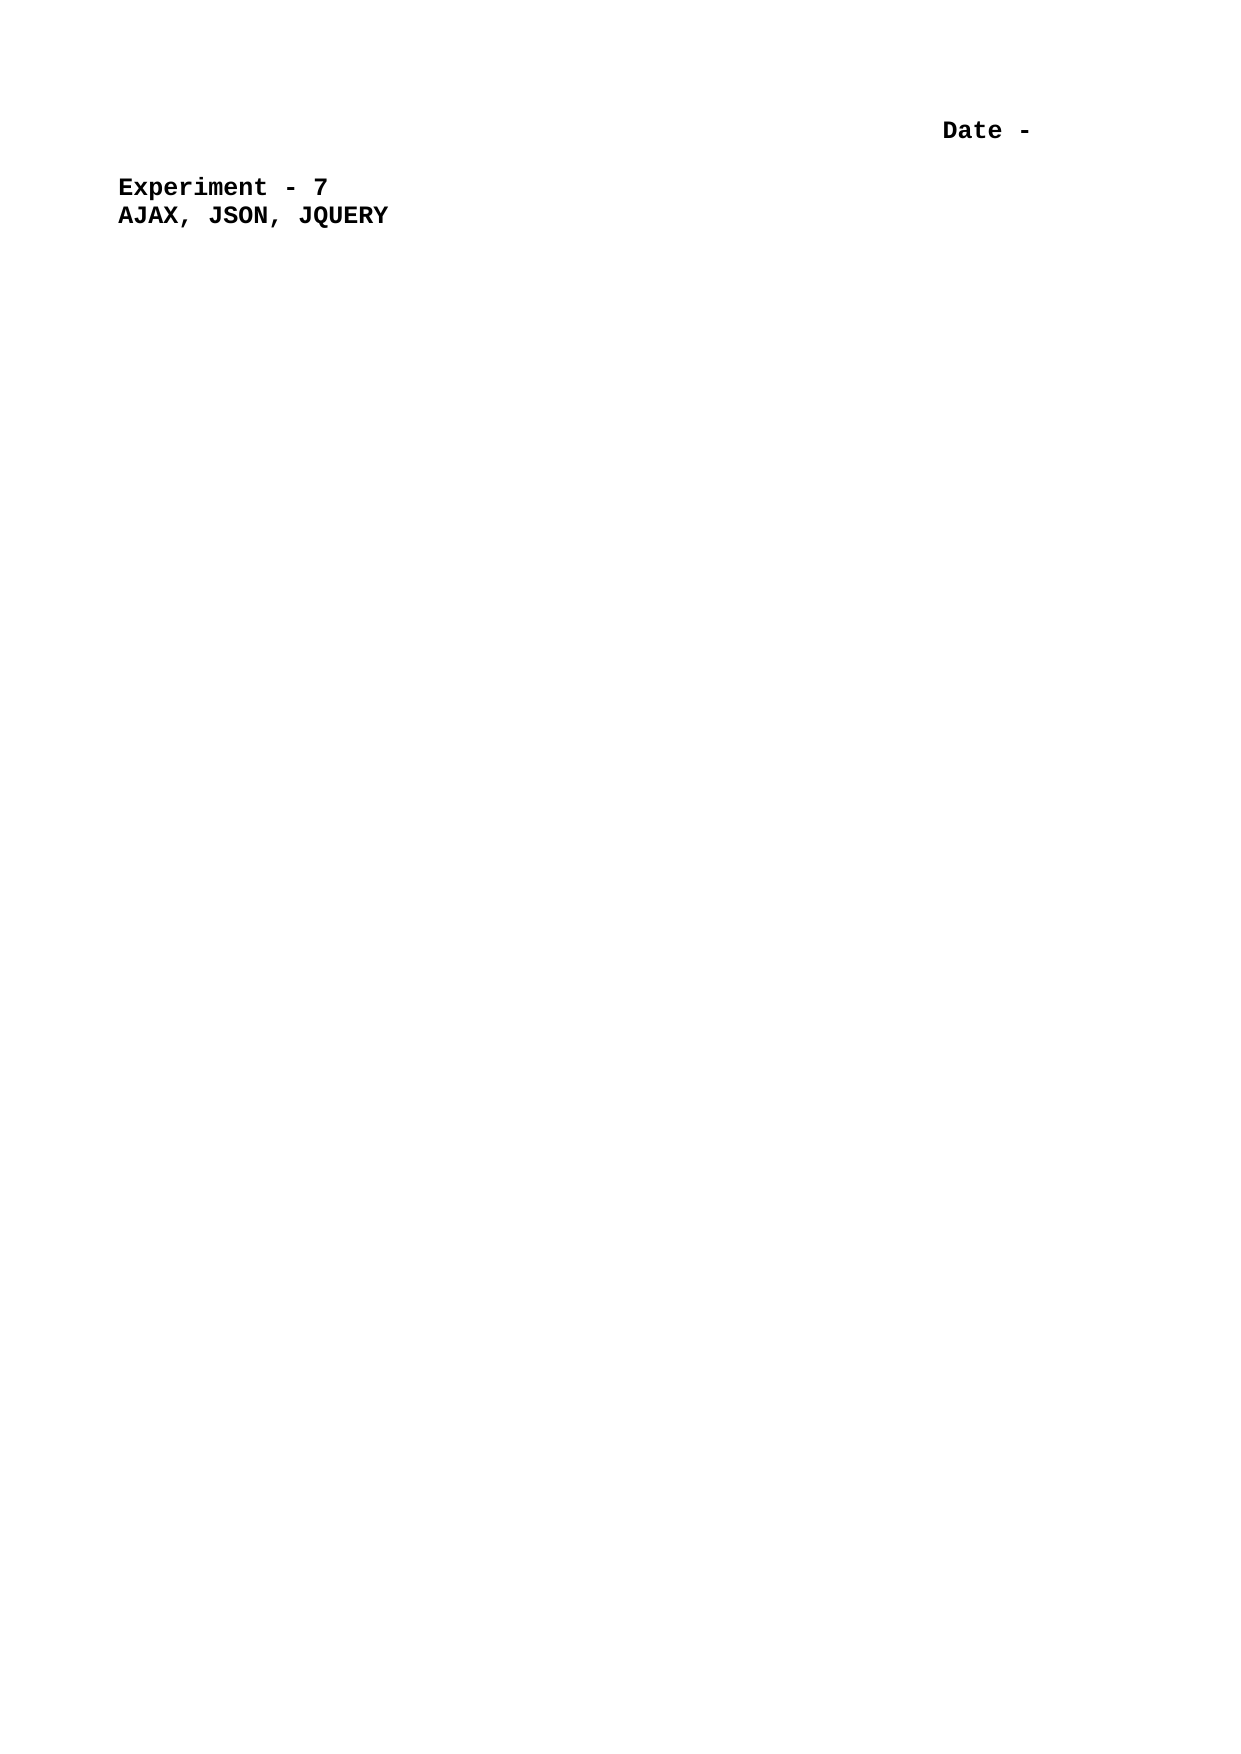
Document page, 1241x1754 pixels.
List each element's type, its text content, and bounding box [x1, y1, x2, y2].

text Experiment - 7 [118, 175, 1122, 203]
text AJAX, JSON, JQUERY [118, 203, 1122, 231]
text Date - [118, 118, 1122, 146]
